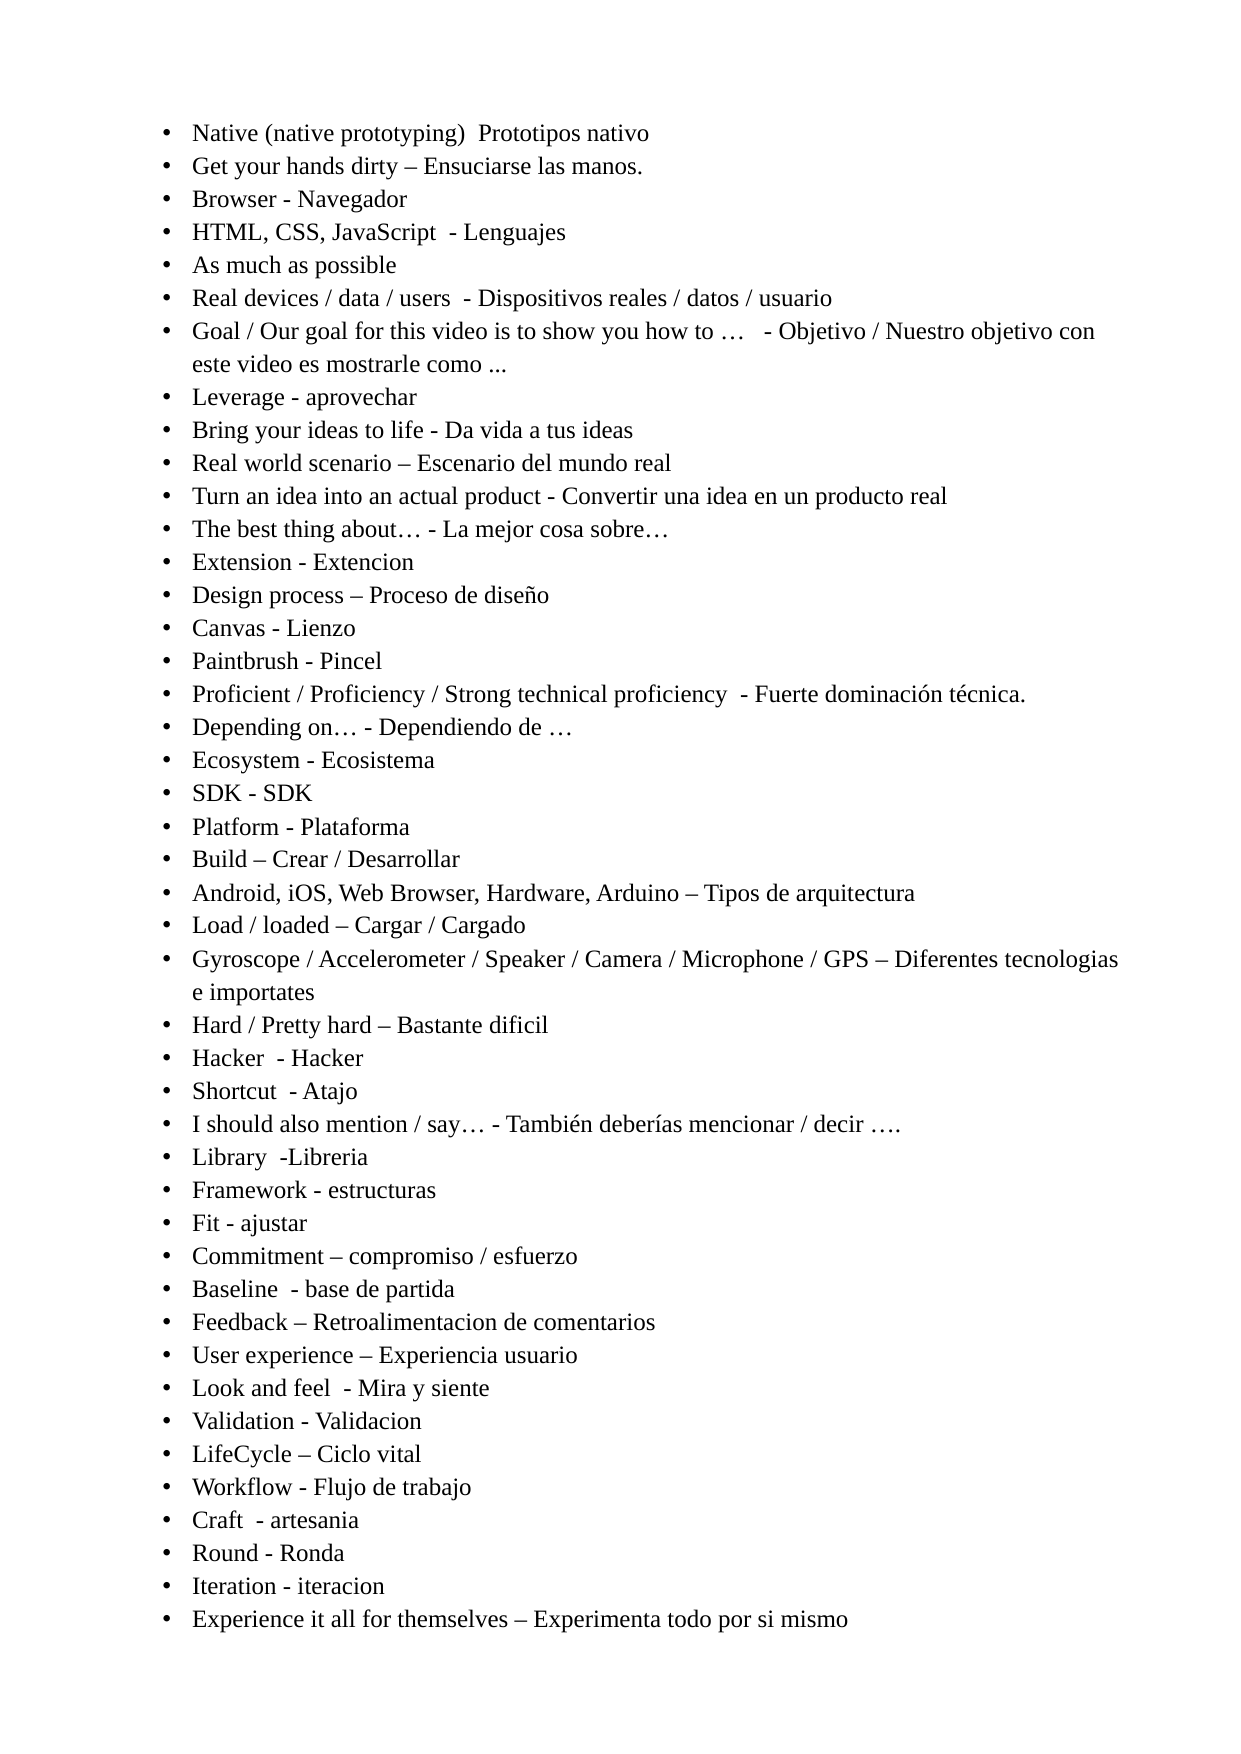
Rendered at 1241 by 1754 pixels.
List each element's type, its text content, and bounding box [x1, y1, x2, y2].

list Goal / Our goal for this video is to show you how to … - Objetivo / Nuestro objetivo con este video es mostrarle como ... [162, 316, 1122, 378]
list Fit - ajustar [162, 1208, 1122, 1237]
list Paintbrush - Pincel [162, 646, 1122, 675]
list Library -Libreria [162, 1142, 1122, 1171]
list Validation - Validacion [162, 1406, 1122, 1435]
list Browser - Navegador [162, 184, 1122, 213]
list Bring your ideas to life - Da vida a tus ideas [162, 415, 1122, 444]
list Real devices / data / users - Dispositivos reales / datos / usuario [162, 283, 1122, 312]
list HTML, CSS, JavaScript - Lenguajes [162, 217, 1122, 246]
list Framework - estructuras [162, 1175, 1122, 1203]
list Iteration - iteracion [162, 1571, 1122, 1600]
list Hacker - Hacker [162, 1043, 1122, 1071]
list The best thing about… - La mejor cosa sobre… [162, 514, 1122, 543]
list Extension - Extencion [162, 547, 1122, 576]
list Ecosystem - Ecosistema [162, 746, 1122, 774]
list Load / loaded – Cargar / Cargado [162, 911, 1122, 939]
list Hard / Pretty hard – Bastante dificil [162, 1010, 1122, 1038]
list SDK - SDK [162, 778, 1122, 807]
list LifeCycle – Ciclo vital [162, 1439, 1122, 1468]
list Real world scenario – Escenario del mundo real [162, 448, 1122, 477]
list Commitment – compromiso / esfuerzo [162, 1241, 1122, 1269]
list Build – Crear / Desarrollar [162, 844, 1122, 873]
list Experience it all for themselves – Experimenta todo por si mismo [162, 1604, 1122, 1633]
list Native (native prototyping) Prototipos nativo [162, 118, 1122, 147]
list As much as possible [162, 250, 1122, 279]
list Proficient / Proficiency / Strong technical proficiency - Fuerte dominación técnica. [162, 679, 1122, 708]
list I should also mention / say… - También deberías mencionar / decir …. [162, 1109, 1122, 1137]
list Shortcut - Atajo [162, 1076, 1122, 1104]
list Android, iOS, Web Browser, Hardware, Arduino – Tipos de arquitectura [162, 878, 1122, 906]
list Canvas - Lienzo [162, 613, 1122, 642]
list Gyroscope / Accelerometer / Speaker / Camera / Microphone / GPS – Diferentes tecnologias e importates [162, 944, 1122, 1005]
list Craft - artesania [162, 1505, 1122, 1534]
list Depending on… - Dependiendo de … [162, 712, 1122, 741]
list Feedback – Retroalimentacion de comentarios [162, 1307, 1122, 1336]
list Design process – Proceso de diseño [162, 580, 1122, 609]
list Round - Ronda [162, 1538, 1122, 1567]
list Look and feel - Mira y siente [162, 1373, 1122, 1402]
list Leverage - aprovechar [162, 382, 1122, 411]
list Baseline - base de partida [162, 1274, 1122, 1303]
list Turn an idea into an actual product - Convertir una idea en un producto real [162, 481, 1122, 510]
list Workflow - Flujo de trabajo [162, 1472, 1122, 1501]
list Platform - Plataforma [162, 812, 1122, 840]
list User experience – Experiencia usuario [162, 1340, 1122, 1369]
list Get your hands dirty – Ensuciarse las manos. [162, 151, 1122, 180]
